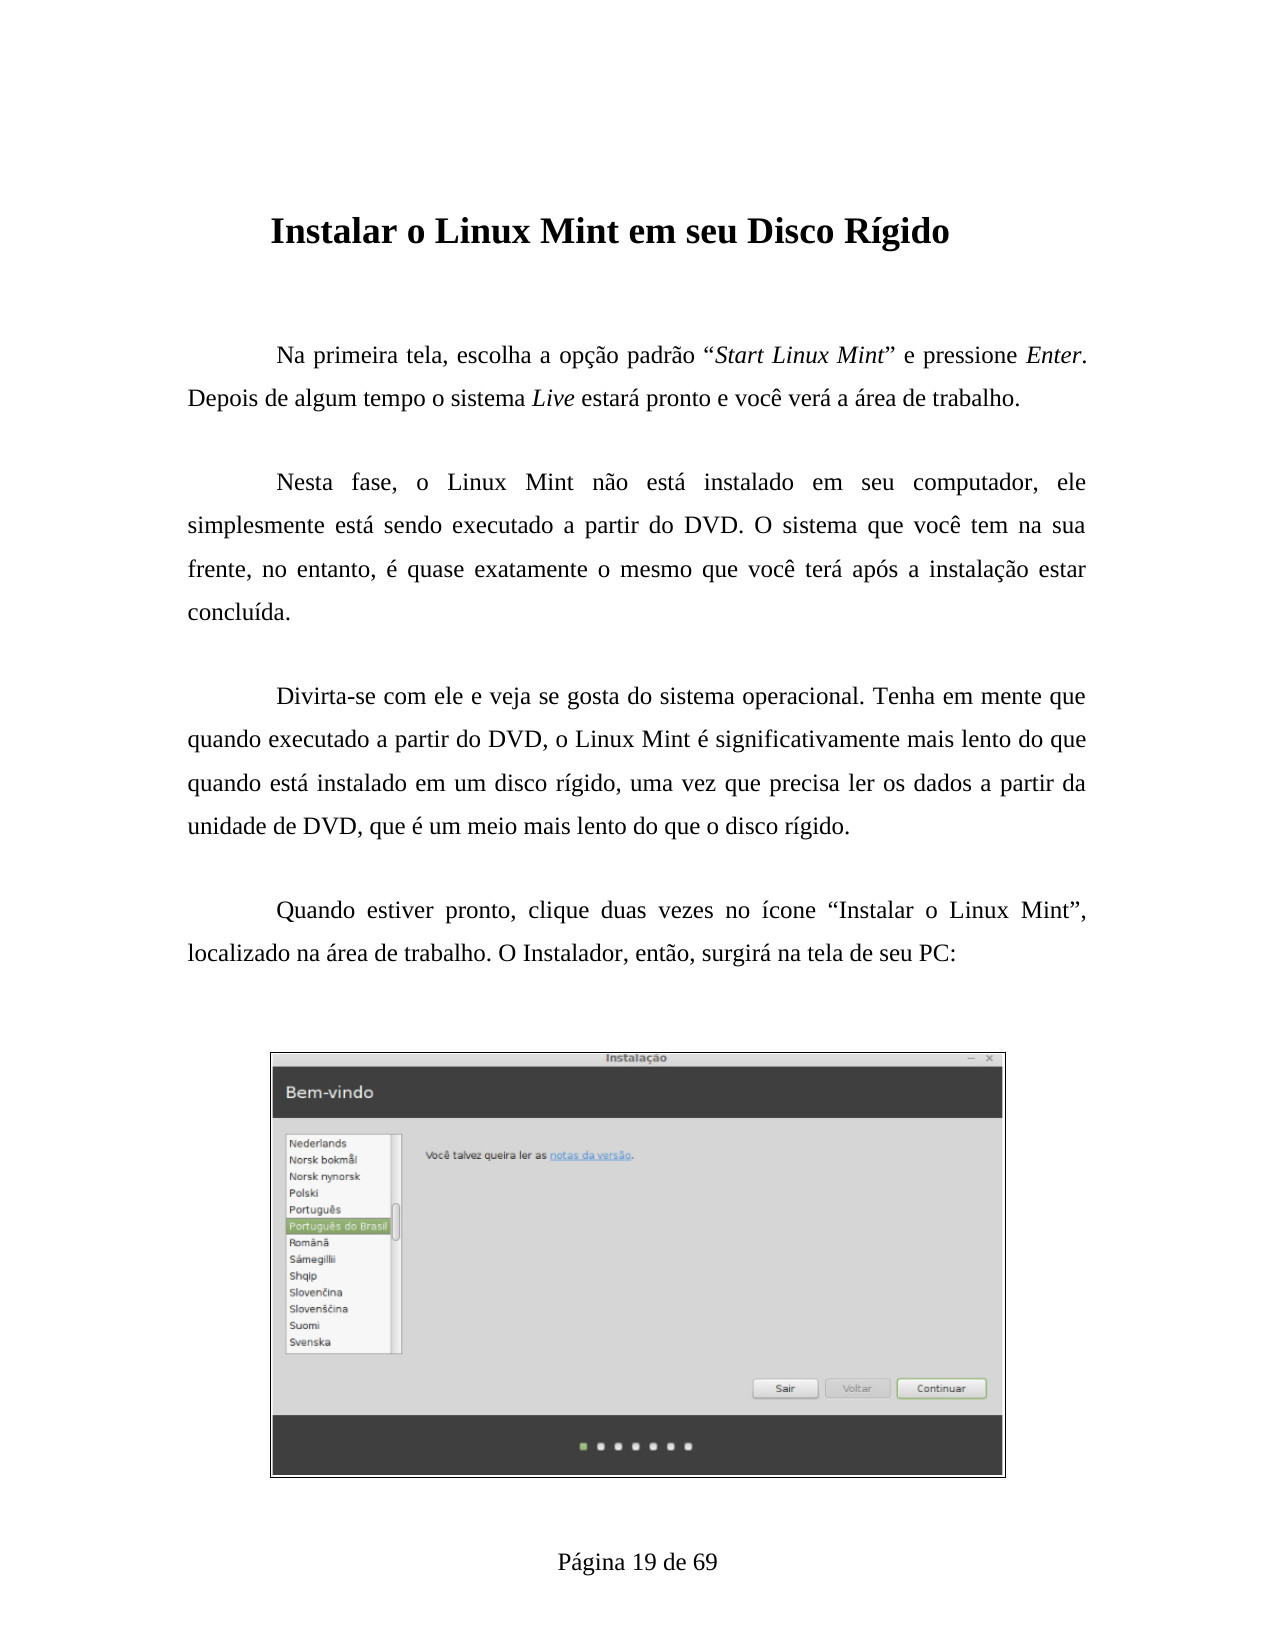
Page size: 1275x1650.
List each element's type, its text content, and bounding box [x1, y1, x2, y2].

text Quando estiver pronto, clique duas vezes no ícone “Instalar o Linux Mint”, localizado na área de trabalho. O Instalador, então, surgirá na tela de seu PC: [187, 895, 1087, 967]
picture [272, 1054, 1003, 1475]
text Divirta-se com ele e veja se gosta do sistema operacional. Tenha em mente que quando executado a partir do DVD, o Linux Mint é significativamente mais lento do que quando está instalado em um disco rígido, uma vez que precisa ler os dados a partir da unidade de DVD, que é um meio mais lento do que o disco rígido. [187, 681, 1087, 839]
text Nesta fase, o Linux Mint não está instalado em seu computador, ele simplesmente está sendo executado a partir do DVD. O sistema que você tem na sua frente, no entanto, é quase exatamente o mesmo que você terá após a instalação estar concluída. [187, 467, 1087, 626]
text Na primeira tela, escolha a opção padrão “Start Linux Mint” e pressione Enter. Depois de algum tempo o sistema Live estará pronto e você verá a área de trabalho. [187, 340, 1087, 412]
subtitle Instalar o Linux Mint em seu Disco Rígido [229, 208, 1087, 251]
